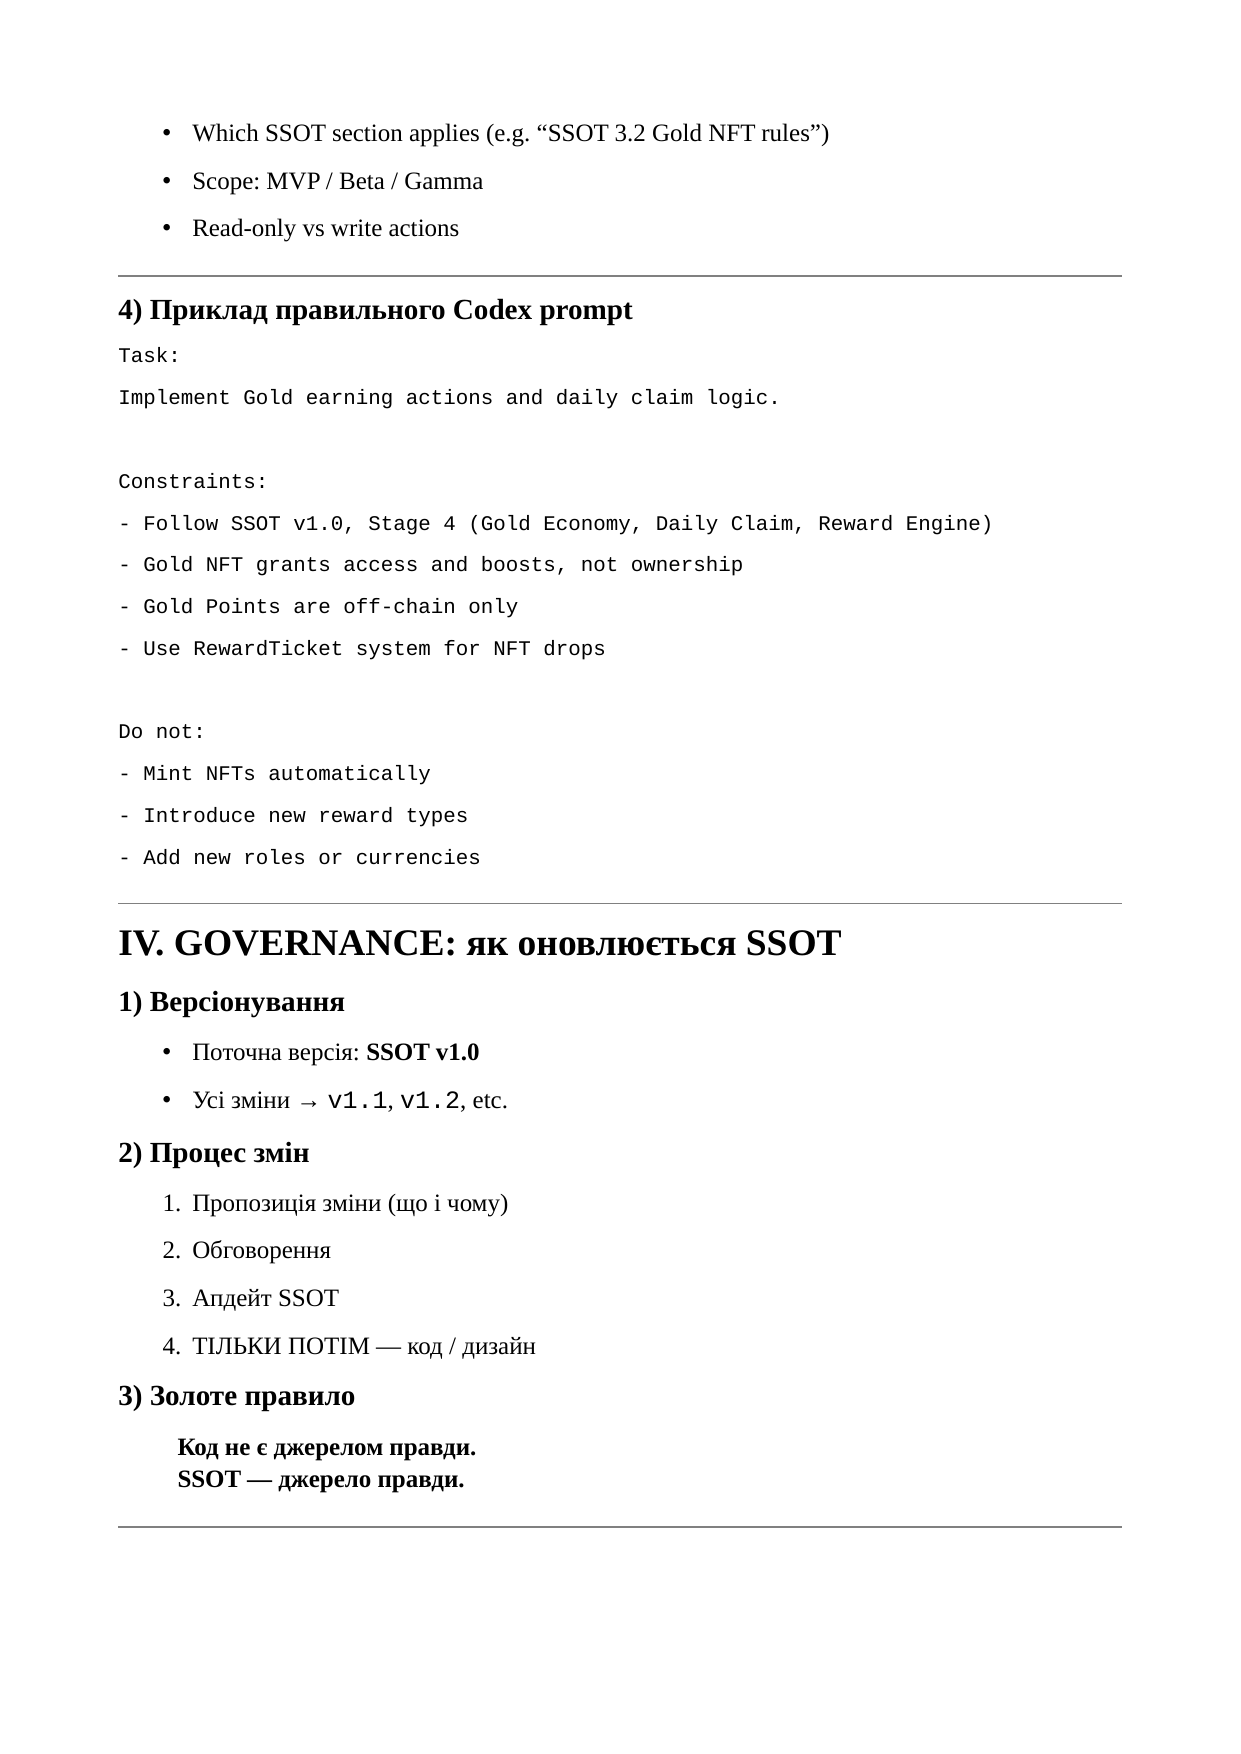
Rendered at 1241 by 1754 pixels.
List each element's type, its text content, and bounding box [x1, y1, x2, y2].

list Обговорення [162, 1236, 1122, 1264]
subtitle 3) Золоте правило [118, 1378, 1122, 1412]
list Read-only vs write actions [162, 213, 1122, 242]
list Поточна версія: SSOT v1.0 [162, 1037, 1122, 1066]
text - Add new roles or currencies [118, 847, 1122, 870]
list Пропозиція зміни (що і чому) [162, 1188, 1122, 1217]
subtitle 2) Процес змін [118, 1135, 1122, 1168]
text - Gold Points are off-chain only [118, 596, 1122, 620]
text Do not: [118, 721, 1122, 745]
list Scope: MVP / Beta / Gamma [162, 166, 1122, 194]
subtitle IV. GOVERNANCE: як оновлюється SSOT [118, 920, 1122, 963]
subtitle 1) Версіонування [118, 984, 1122, 1018]
text - Follow SSOT v1.0, Stage 4 (Gold Economy, Daily Claim, Reward Engine) [118, 513, 1122, 536]
list Апдейт SSOT [162, 1283, 1122, 1312]
text - Introduce new reward types [118, 805, 1122, 829]
text Implement Gold earning actions and daily claim logic. [118, 387, 1122, 411]
text - Use RewardTicket system for NFT drops [118, 638, 1122, 662]
text Task: [118, 346, 1122, 369]
subtitle 4) Приклад правильного Codex prompt [118, 292, 1122, 326]
list Which SSOT section applies (e.g. “SSOT 3.2 Gold NFT rules”) [162, 118, 1122, 147]
text Код не є джерелом правди. SSOT — джерело правди. [177, 1432, 1063, 1493]
list ТІЛЬКИ ПОТІМ — код / дизайн [162, 1331, 1122, 1359]
text Constraints: [118, 471, 1122, 494]
text - Gold NFT grants access and boosts, not ownership [118, 554, 1122, 578]
list Усі зміни → v1.1, v1.2, etc. [162, 1085, 1122, 1116]
text - Mint NFTs automatically [118, 763, 1122, 787]
